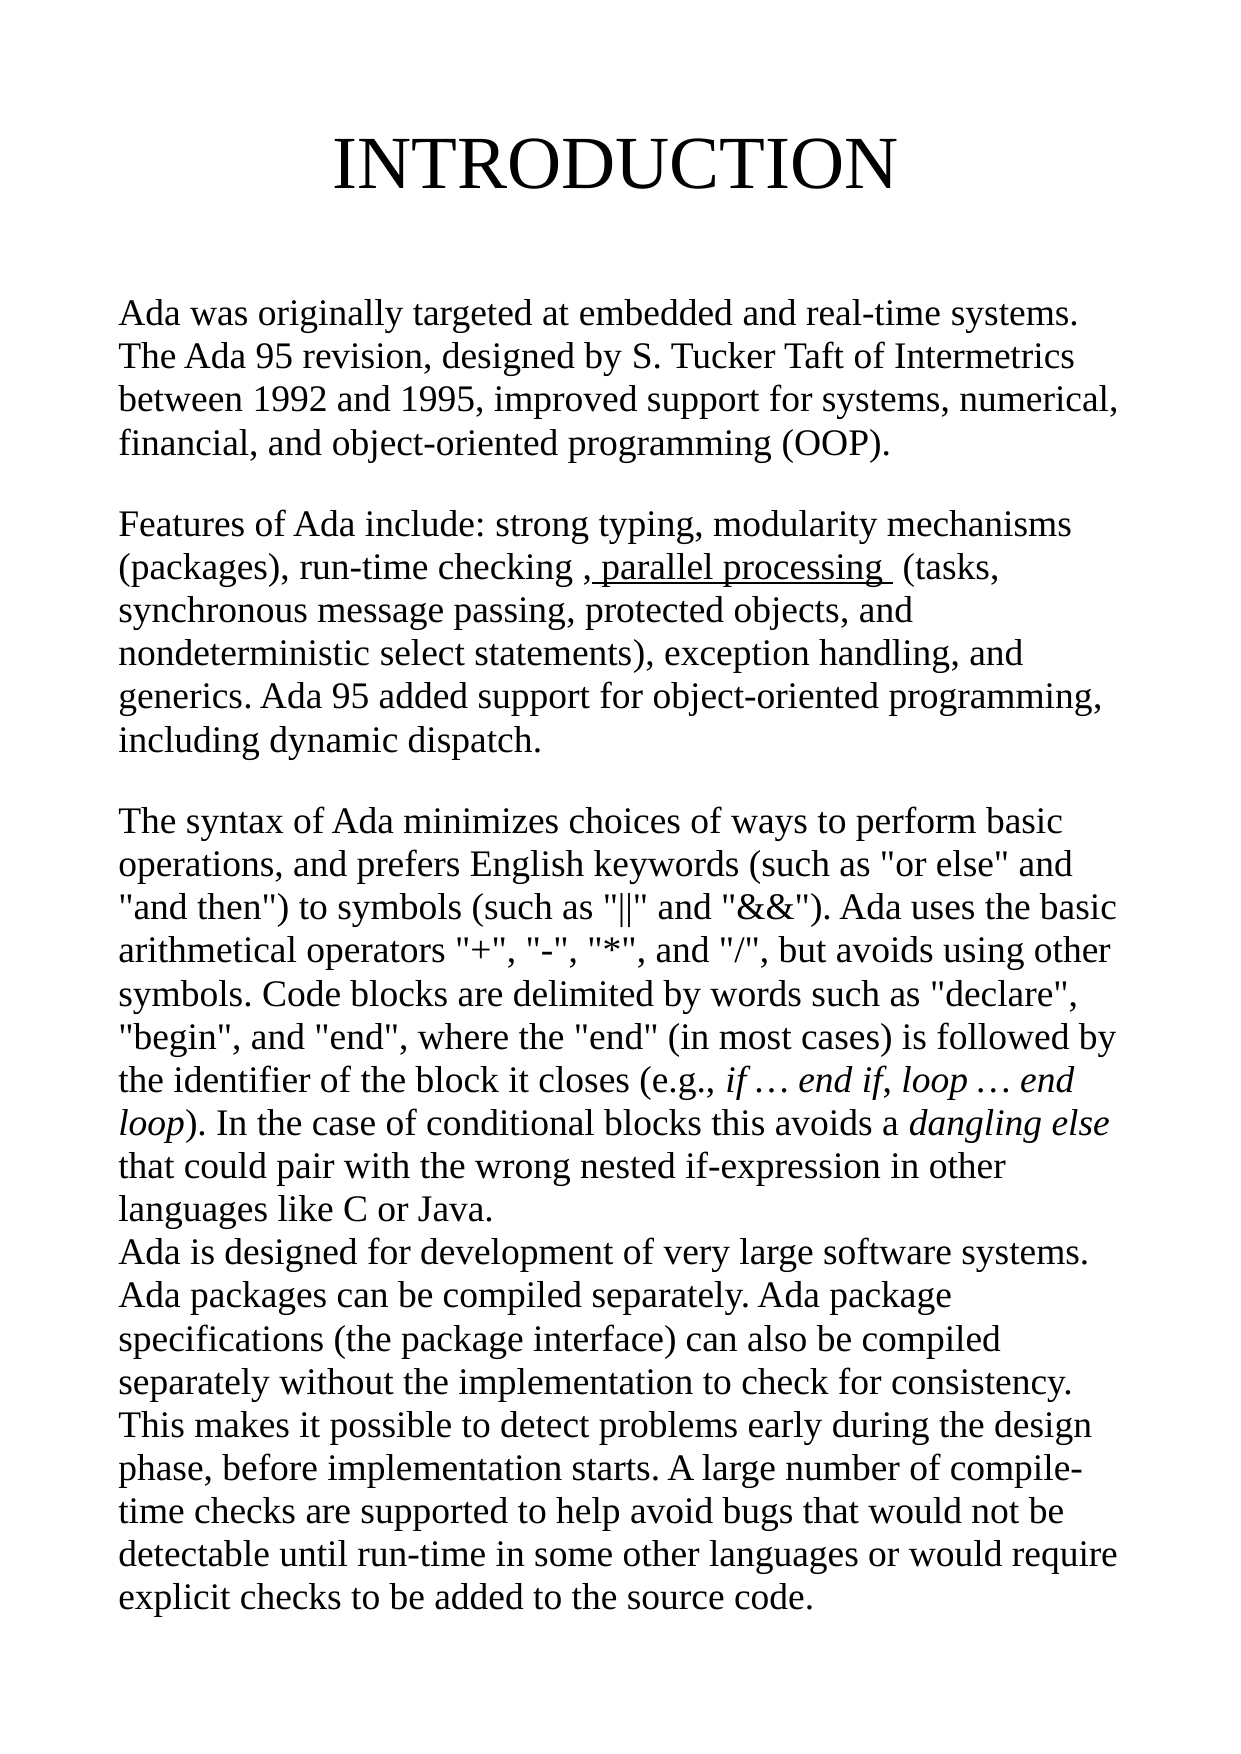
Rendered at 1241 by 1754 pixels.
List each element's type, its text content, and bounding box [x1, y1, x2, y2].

text Ada is designed for development of very large software systems. Ada packages can be compiled separately. Ada package specifications (the package interface) can also be compiled separately without the implementation to check for consistency. This makes it possible to detect problems early during the design phase, before implementation starts. A large number of compile-time checks are supported to help avoid bugs that would not be detectable until run-time in some other languages or would require explicit checks to be added to the source code. [118, 1230, 1122, 1618]
text Ada was originally targeted at embedded and real-time systems. The Ada 95 revision, designed by S. Tucker Taft of Intermetrics between 1992 and 1995, improved support for systems, numerical, financial, and object-oriented programming (OOP). [118, 291, 1122, 463]
text Features of Ada include: strong typing, modularity mechanisms (packages), run-time checking , parallel processing (tasks, synchronous message passing, protected objects, and nondeterministic select statements), exception handling, and generics. Ada 95 added support for object-oriented programming, including dynamic dispatch. [118, 501, 1122, 760]
text The syntax of Ada minimizes choices of ways to perform basic operations, and prefers English keywords (such as "or else" and "and then") to symbols (such as "||" and "&&"). Ada uses the basic arithmetical operators "+", "-", "*", and "/", but avoids using other symbols. Code blocks are delimited by words such as "declare", "begin", and "end", where the "end" (in most cases) is followed by the identifier of the block it closes (e.g., if … end if, loop … end loop). In the case of conditional blocks this avoids a dangling else that could pair with the wrong nested if-expression in other languages like C or Java. [118, 798, 1122, 1230]
text INTRODUCTION [118, 118, 1122, 204]
